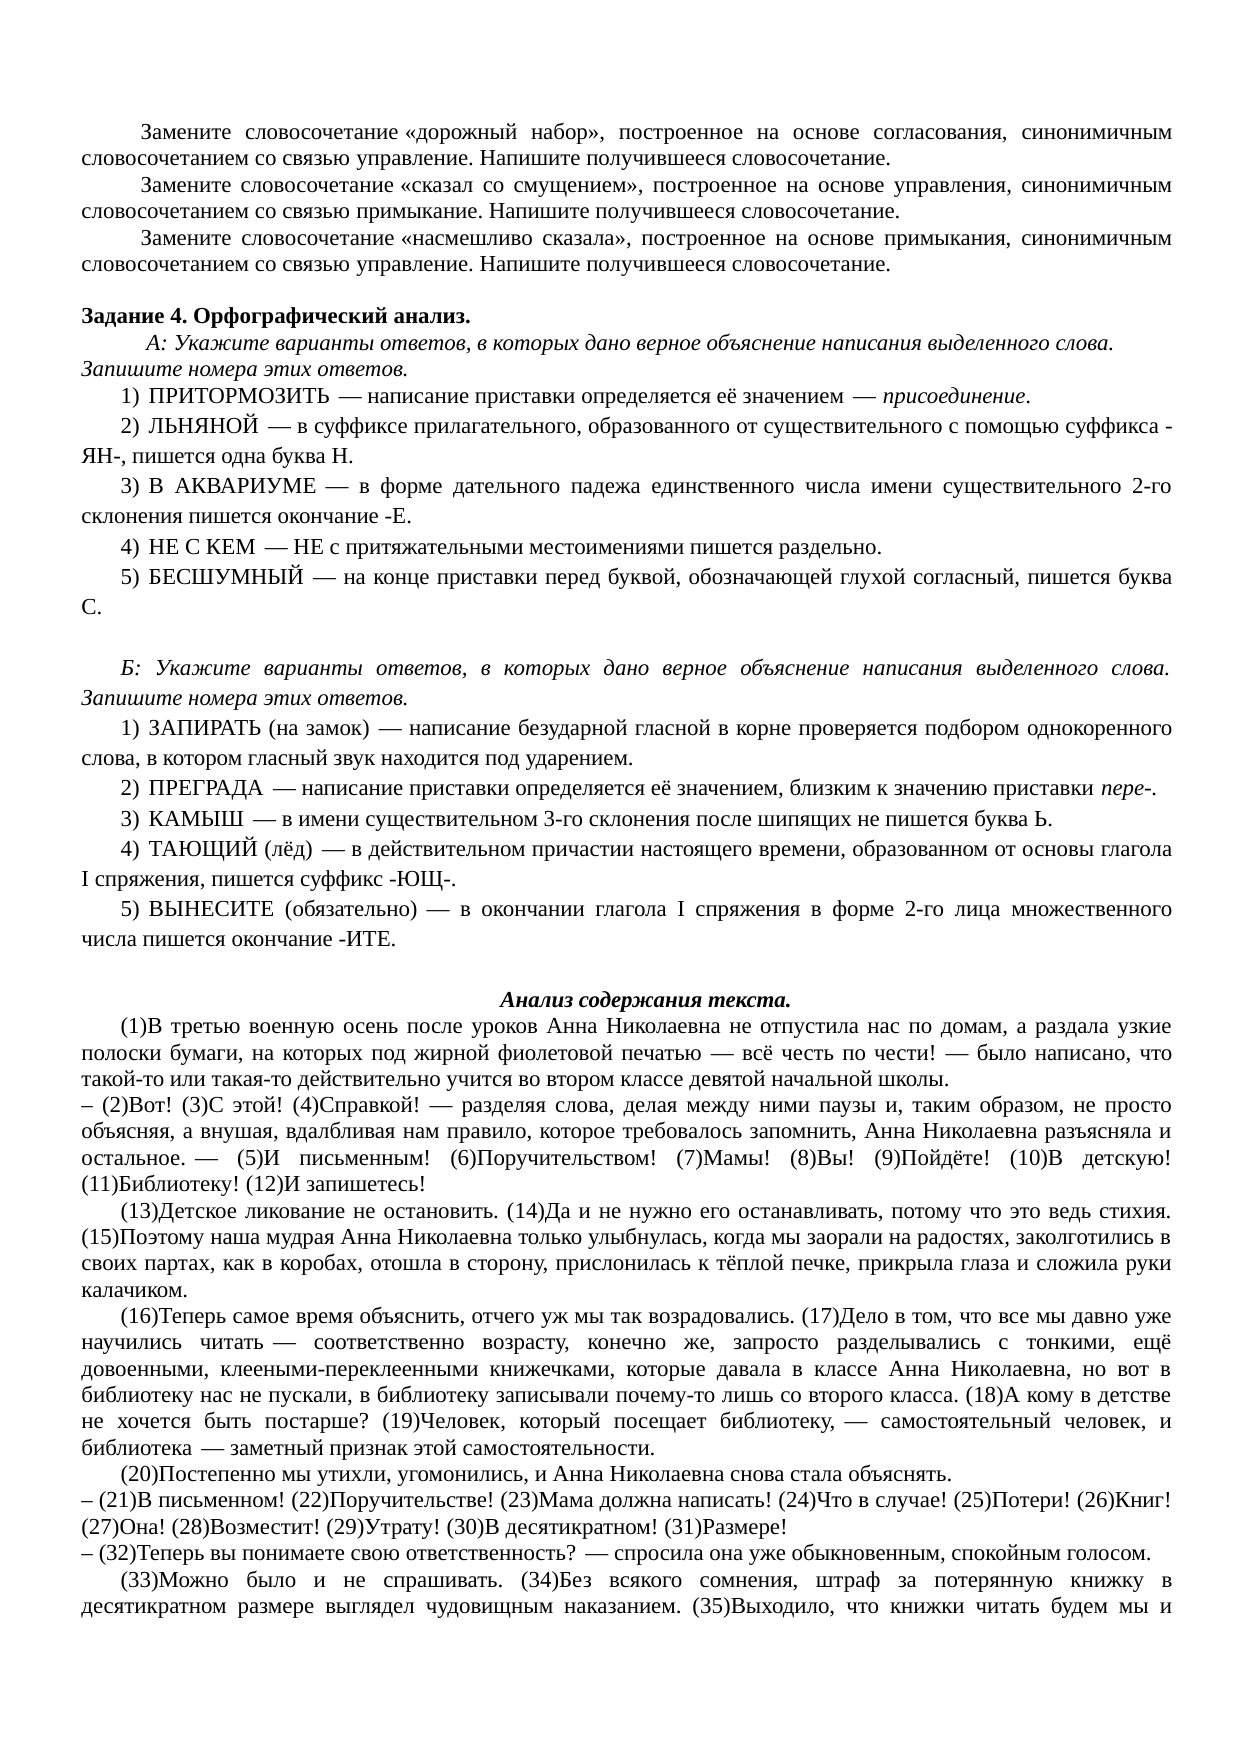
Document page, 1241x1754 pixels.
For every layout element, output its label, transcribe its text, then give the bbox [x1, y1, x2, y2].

text – (32)Теперь вы понимаете свою ответственность? — спросила она уже обыкновенным, спокойным голосом. [81, 1539, 1173, 1566]
text (20)Постепенно мы утихли, угомонились, и Анна Николаевна снова стала объяснять. [81, 1460, 1173, 1487]
text – (21)В письменном! (22)Поручительстве! (23)Мама должна написать! (24)Что в случае! (25)Потери! (26)Книг! (27)Она! (28)Возместит! (29)Утрату! (30)В десятикратном! (31)Размере! [81, 1487, 1173, 1539]
text 2) ПРЕГРАДА — написание приставки определяется её значением, близким к значению приставки пере-. [81, 774, 1173, 801]
text 5) ВЫНЕСИТЕ (обязательно) — в окончании глагола I спряжения в форме 2-го лица множественного числа пишется окончание -ИТЕ. [81, 895, 1173, 952]
text Б: Укажите варианты ответов, в которых дано верное объяснение написания выделенного слова. Запишите номера этих ответов. [81, 653, 1173, 710]
text Анализ содержания текста. [81, 986, 1173, 1012]
text Замените словосочетание «дорожный набор», построенное на основе согласования, синонимичным словосочетанием со связью управление. Напишите получившееся словосочетание. [81, 118, 1173, 171]
text (1)В третью военную осень после уроков Анна Николаевна не отпустила нас по домам, а раздала узкие полоски бумаги, на которых под жирной фиолетовой печатью — всё честь по чести! — было написано, что такой-то или такая-то действительно учится во втором классе девятой начальной школы. [81, 1012, 1173, 1091]
text 3) КАМЫШ — в имени существительном 3-го склонения после шипящих не пишется буква Ь. [81, 804, 1173, 831]
text 5) БЕСШУМНЫЙ — на конце приставки перед буквой, обозначающей глухой согласный, пишется буква С. [81, 563, 1173, 619]
text – (2)Вот! (3)С этой! (4)Справкой! — разделяя слова, делая между ними паузы и, таким образом, не просто объясняя, а внушая, вдалбливая нам правило, которое требовалось запомнить, Анна Николаевна разъясняла и остальное. — (5)И письменным! (6)Поручительством! (7)Мамы! (8)Вы! (9)Пойдёте! (10)В детскую! (11)Библиотеку! (12)И запишетесь! [81, 1091, 1173, 1197]
text 4) НЕ С КЕМ — НЕ с притяжательными местоимениями пишется раздельно. [81, 533, 1173, 559]
text Замените словосочетание «сказал со смущением», построенное на основе управления, синонимичным словосочетанием со связью примыкание. Напишите получившееся словосочетание. [81, 171, 1173, 223]
text А: Укажите варианты ответов, в которых дано верное объяснение написания выделенного слова. Запишите номера этих ответов. [81, 329, 1173, 382]
text 1) ЗАПИРАТЬ (на замок) — написание безударной гласной в корне проверяется подбором однокоренного слова, в котором гласный звук находится под ударением. [81, 714, 1173, 771]
text 2) ЛЬНЯНОЙ — в суффиксе прилагательного, образованного от существительного с помощью суффикса -ЯН-, пишется одна буква Н. [81, 412, 1173, 468]
text Замените словосочетание «насмешливо сказала», построенное на основе примыкания, синонимичным словосочетанием со связью управление. Напишите получившееся словосочетание. [81, 223, 1173, 276]
text (13)Детское ликование не остановить. (14)Да и не нужно его останавливать, потому что это ведь стихия. (15)Поэтому наша мудрая Анна Николаевна только улыбнулась, когда мы заорали на радостях, заколготились в своих партах, как в коробах, отошла в сторону, прислонилась к тёплой печке, прикрыла глаза и сложила руки калачиком. [81, 1197, 1173, 1302]
text 1) ПРИТОРМОЗИТЬ — написание приставки определяется её значением — присоединение. [81, 382, 1173, 408]
text 4) ТАЮЩИЙ (лёд) — в действительном причастии настоящего времени, образованном от основы глагола I спряжения, пишется суффикс -ЮЩ-. [81, 835, 1173, 891]
text (33)Можно было и не спрашивать. (34)Без всякого сомнения, штраф за потерянную книжку в десятикратном размере выглядел чудовищным наказанием. (35)Выходило, что книжки читать будем мы и [81, 1566, 1173, 1618]
text Задание 4. Орфографический анализ. [81, 276, 1173, 329]
text (16)Теперь самое время объяснить, отчего уж мы так возрадовались. (17)Дело в том, что все мы давно уже научились читать — соответственно возрасту, конечно же, запросто разделывались с тонкими, ещё довоенными, клееными-переклеенными книжечками, которые давала в классе Анна Николаевна, но вот в библиотеку нас не пускали, в библиотеку записывали почему-то лишь со второго класса. (18)А кому в детстве не хочется быть постарше? (19)Человек, который посещает библиотеку, — самостоятельный человек, и библиотека — заметный признак этой самостоятельности. [81, 1302, 1173, 1460]
text 3) В АКВАРИУМЕ — в форме дательного падежа единственного числа имени существительного 2-го склонения пишется окончание -Е. [81, 472, 1173, 529]
